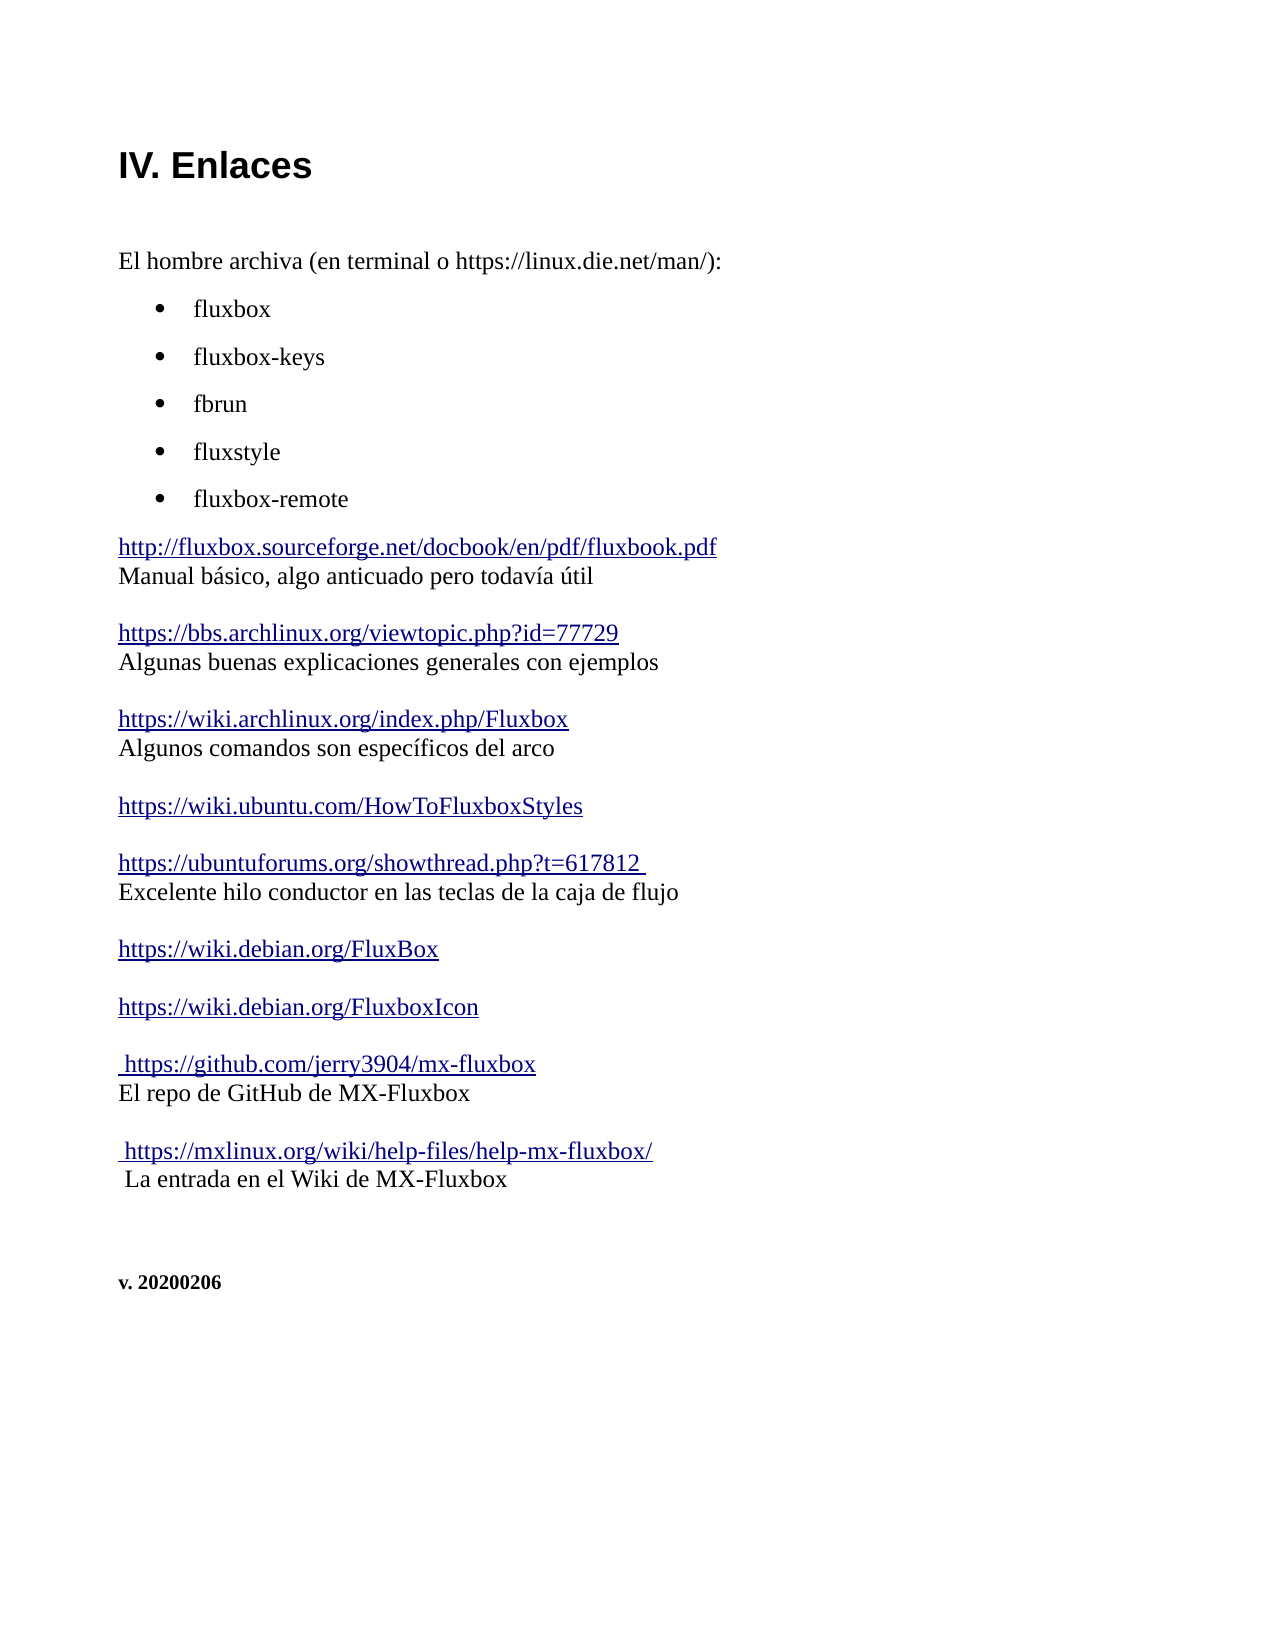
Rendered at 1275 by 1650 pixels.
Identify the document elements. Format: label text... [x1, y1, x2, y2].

text La entrada en el Wiki de MX-Fluxbox [118, 1164, 1157, 1193]
text http://fluxbox.sourceforge.net/docbook/en/pdf/fluxbook.pdf [118, 532, 1157, 561]
text https://github.com/jerry3904/mx-fluxbox [118, 1049, 1157, 1078]
text https://bbs.archlinux.org/viewtopic.php?id=77729 [118, 618, 1157, 647]
text https://wiki.debian.org/FluxboxIcon [118, 992, 1157, 1021]
text Algunos comandos son específicos del arco [118, 733, 1157, 762]
text Algunas buenas explicaciones generales con ejemplos [118, 647, 1157, 676]
list fluxbox [156, 294, 1157, 323]
subtitle IV. Enlaces [118, 143, 1157, 186]
list fluxbox-remote [156, 484, 1157, 513]
list fluxstyle [156, 437, 1157, 466]
text v. 20200206 [118, 1270, 1157, 1294]
text El hombre archiva (en terminal o https://linux.die.net/man/): [118, 246, 1157, 275]
text Excelente hilo conductor en las teclas de la caja de flujo [118, 877, 1157, 906]
text Manual básico, algo anticuado pero todavía útil [118, 561, 1157, 589]
text https://mxlinux.org/wiki/help-files/help-mx-fluxbox/ [118, 1136, 1157, 1164]
list fbrun [156, 389, 1157, 418]
list fluxbox-keys [156, 342, 1157, 370]
text https://wiki.archlinux.org/index.php/Fluxbox [118, 704, 1157, 733]
text https://wiki.debian.org/FluxBox [118, 934, 1157, 963]
text El repo de GitHub de MX-Fluxbox [118, 1078, 1157, 1107]
text https://ubuntuforums.org/showthread.php?t=617812 [118, 848, 1157, 877]
text https://wiki.ubuntu.com/HowToFluxboxStyles [118, 791, 1157, 819]
